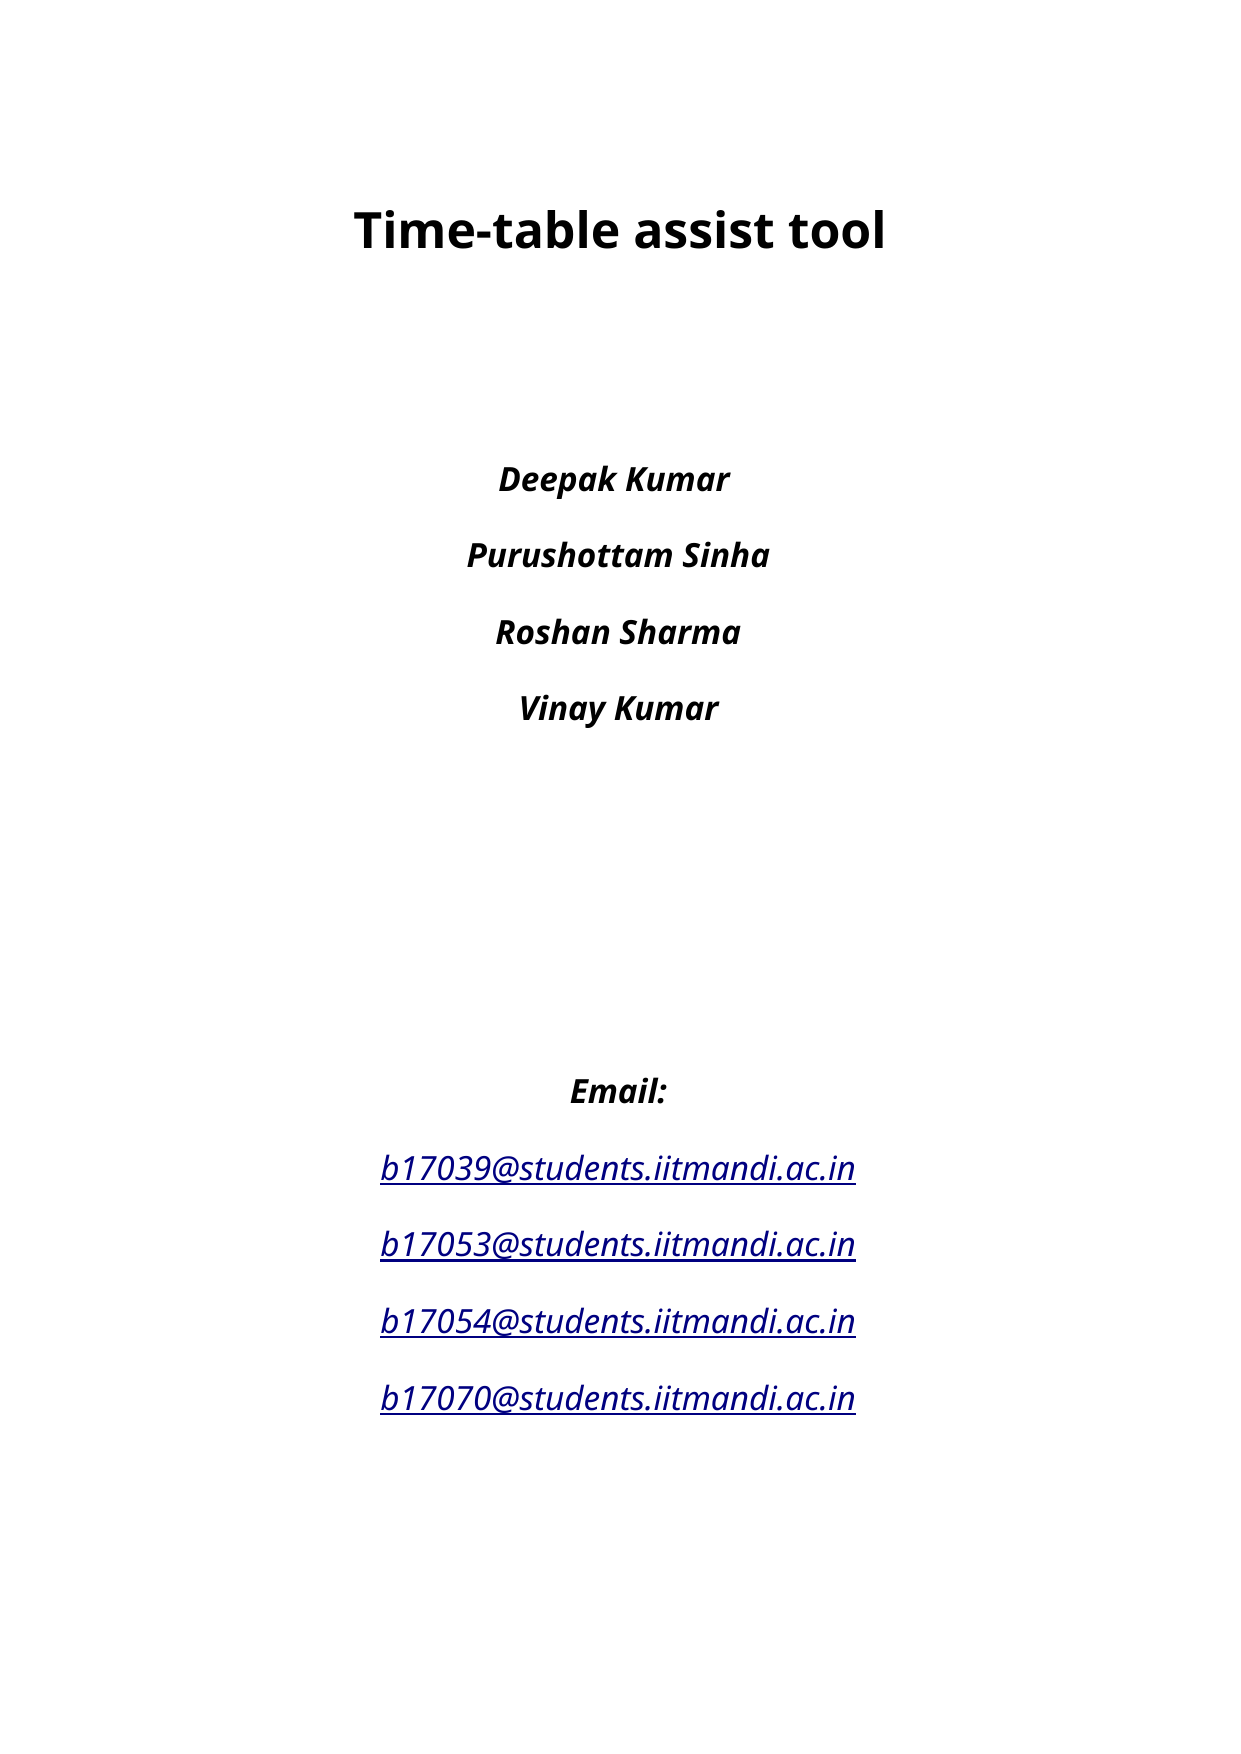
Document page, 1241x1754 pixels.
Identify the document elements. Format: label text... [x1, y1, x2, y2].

subtitle Vinay Kumar [118, 687, 1122, 729]
subtitle b17054@students.iitmandi.ac.in [118, 1300, 1122, 1342]
subtitle Deepak Kumar [118, 458, 1122, 499]
subtitle Roshan Sharma [118, 611, 1122, 653]
subtitle b17070@students.iitmandi.ac.in [118, 1377, 1122, 1418]
subtitle Time-table assist tool [118, 194, 1122, 263]
subtitle Email: [118, 1070, 1122, 1112]
subtitle Purushottam Sinha [118, 534, 1122, 576]
subtitle b17053@students.iitmandi.ac.in [118, 1223, 1122, 1265]
subtitle b17039@students.iitmandi.ac.in [118, 1147, 1122, 1188]
